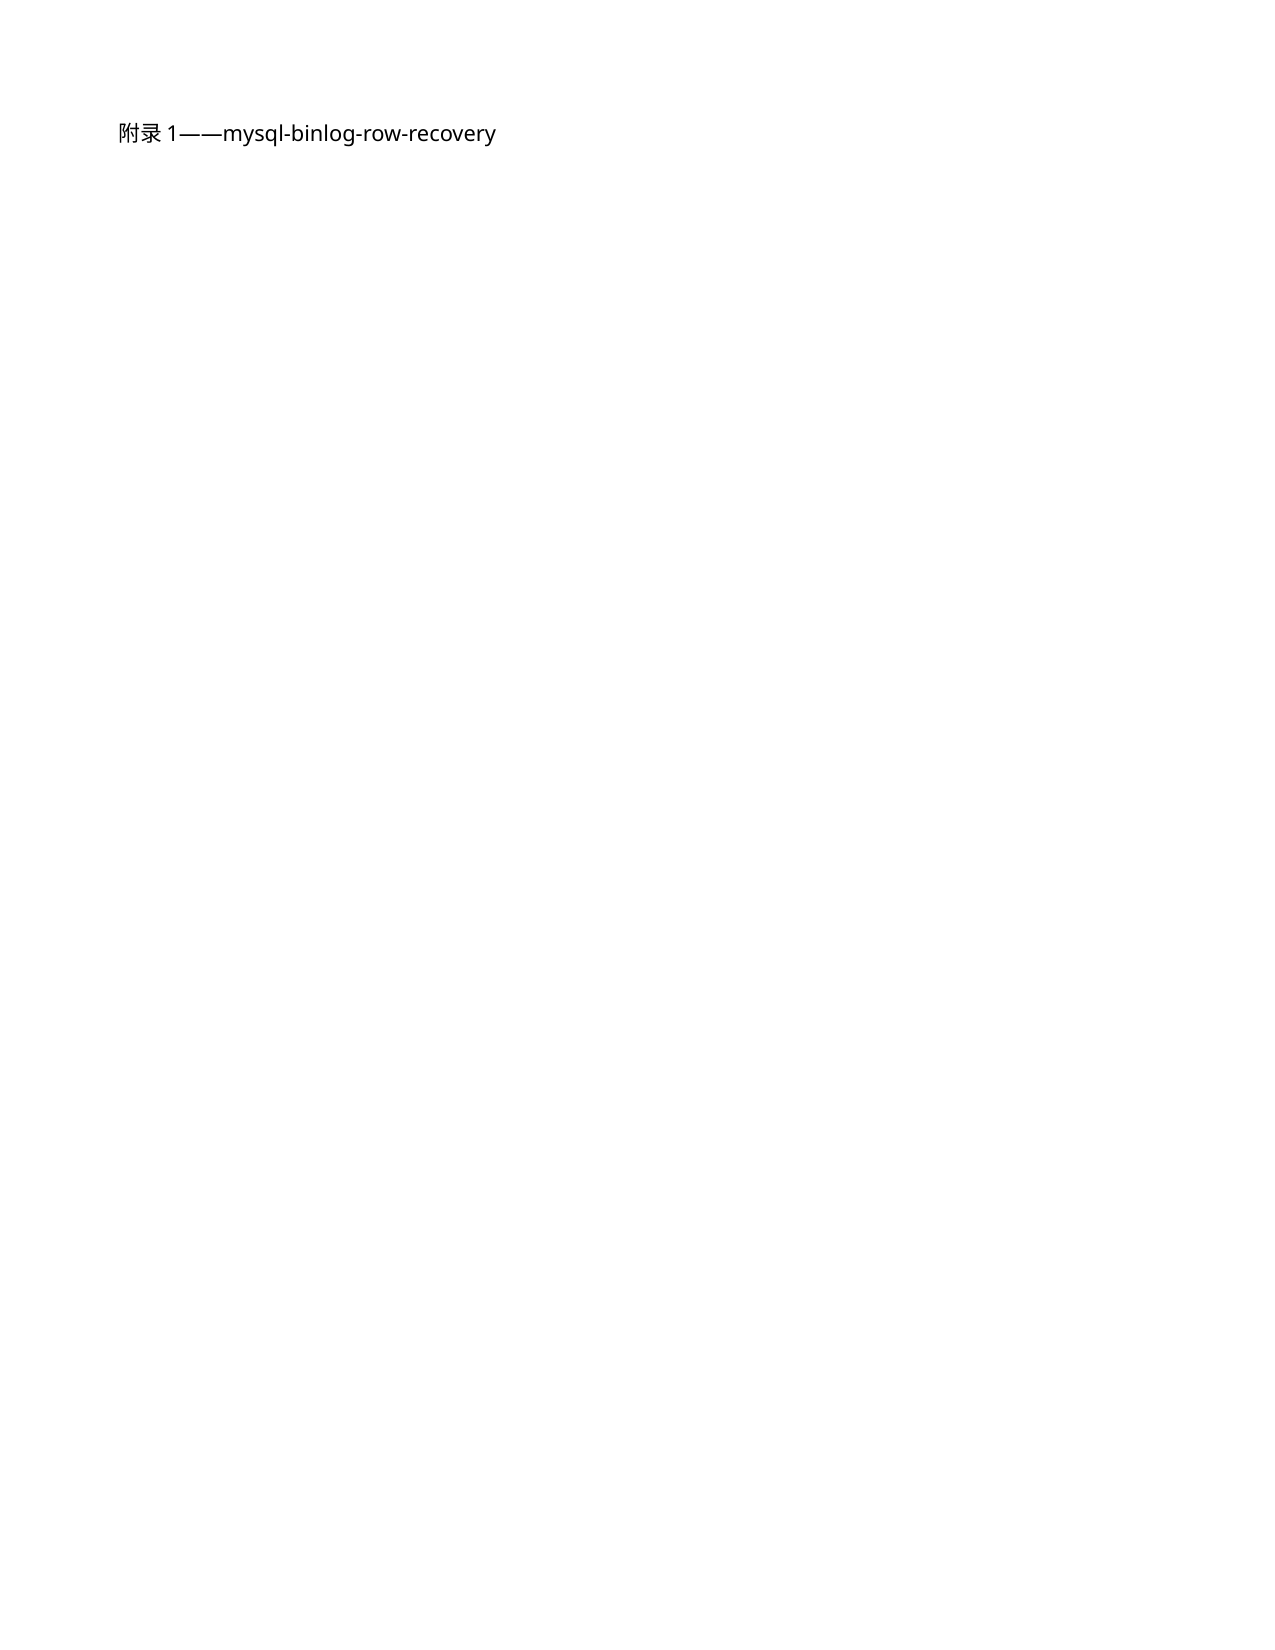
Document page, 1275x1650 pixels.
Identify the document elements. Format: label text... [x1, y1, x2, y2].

text 附录1——mysql-binlog-row-recovery [118, 118, 1157, 148]
